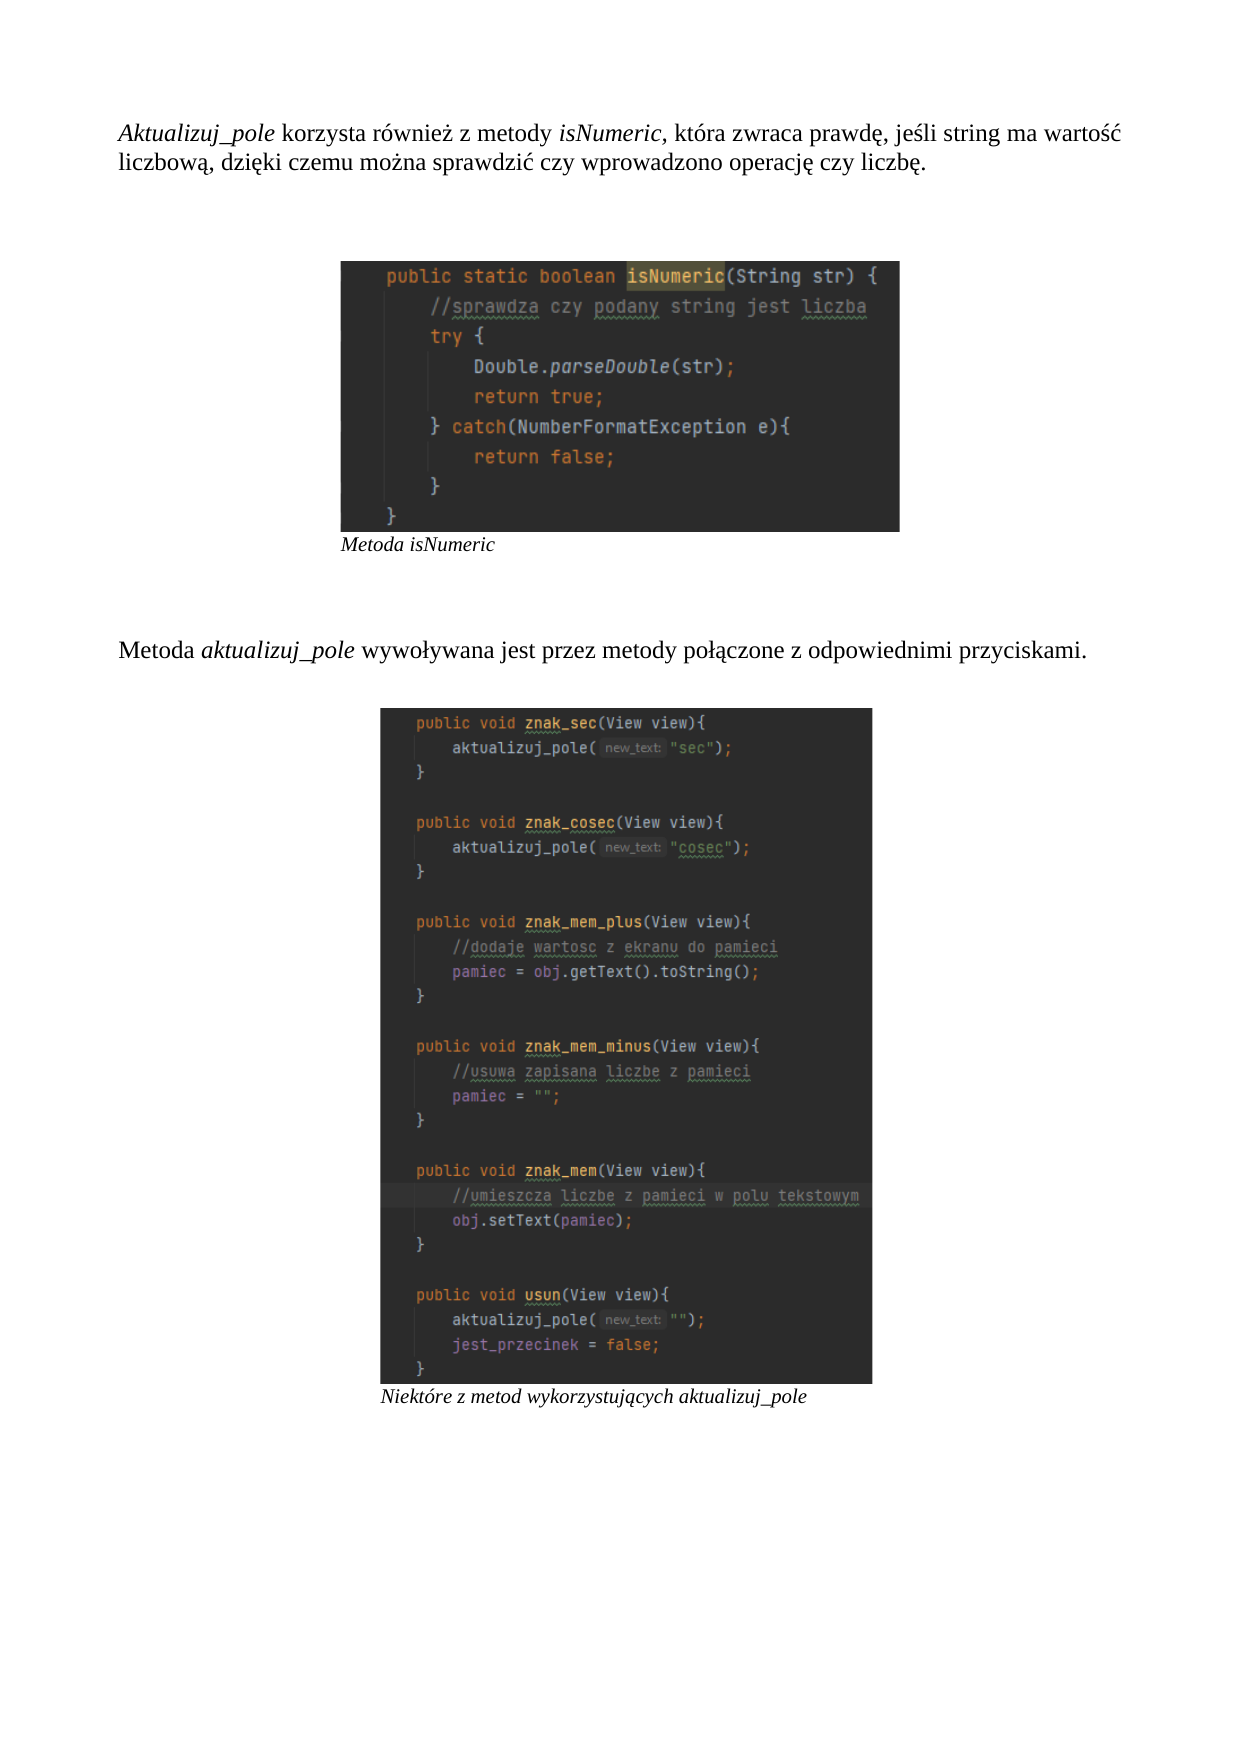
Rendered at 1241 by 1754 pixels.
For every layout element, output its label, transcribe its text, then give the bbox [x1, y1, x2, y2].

picture [340, 261, 900, 532]
text Aktualizuj_pole korzysta również z metody isNumeric, która zwraca prawdę, jeśli string ma wartość liczbową, dzięki czemu można sprawdzić czy wprowadzono operację czy liczbę. [118, 118, 1122, 176]
text Niektóre z metod wykorzystujących aktualizuj_pole [380, 1384, 872, 1408]
text Metoda aktualizuj_pole wywoływana jest przez metody połączone z odpowiednimi przyciskami. [118, 636, 1122, 664]
text Metoda isNumeric [341, 532, 899, 556]
picture [380, 708, 873, 1384]
